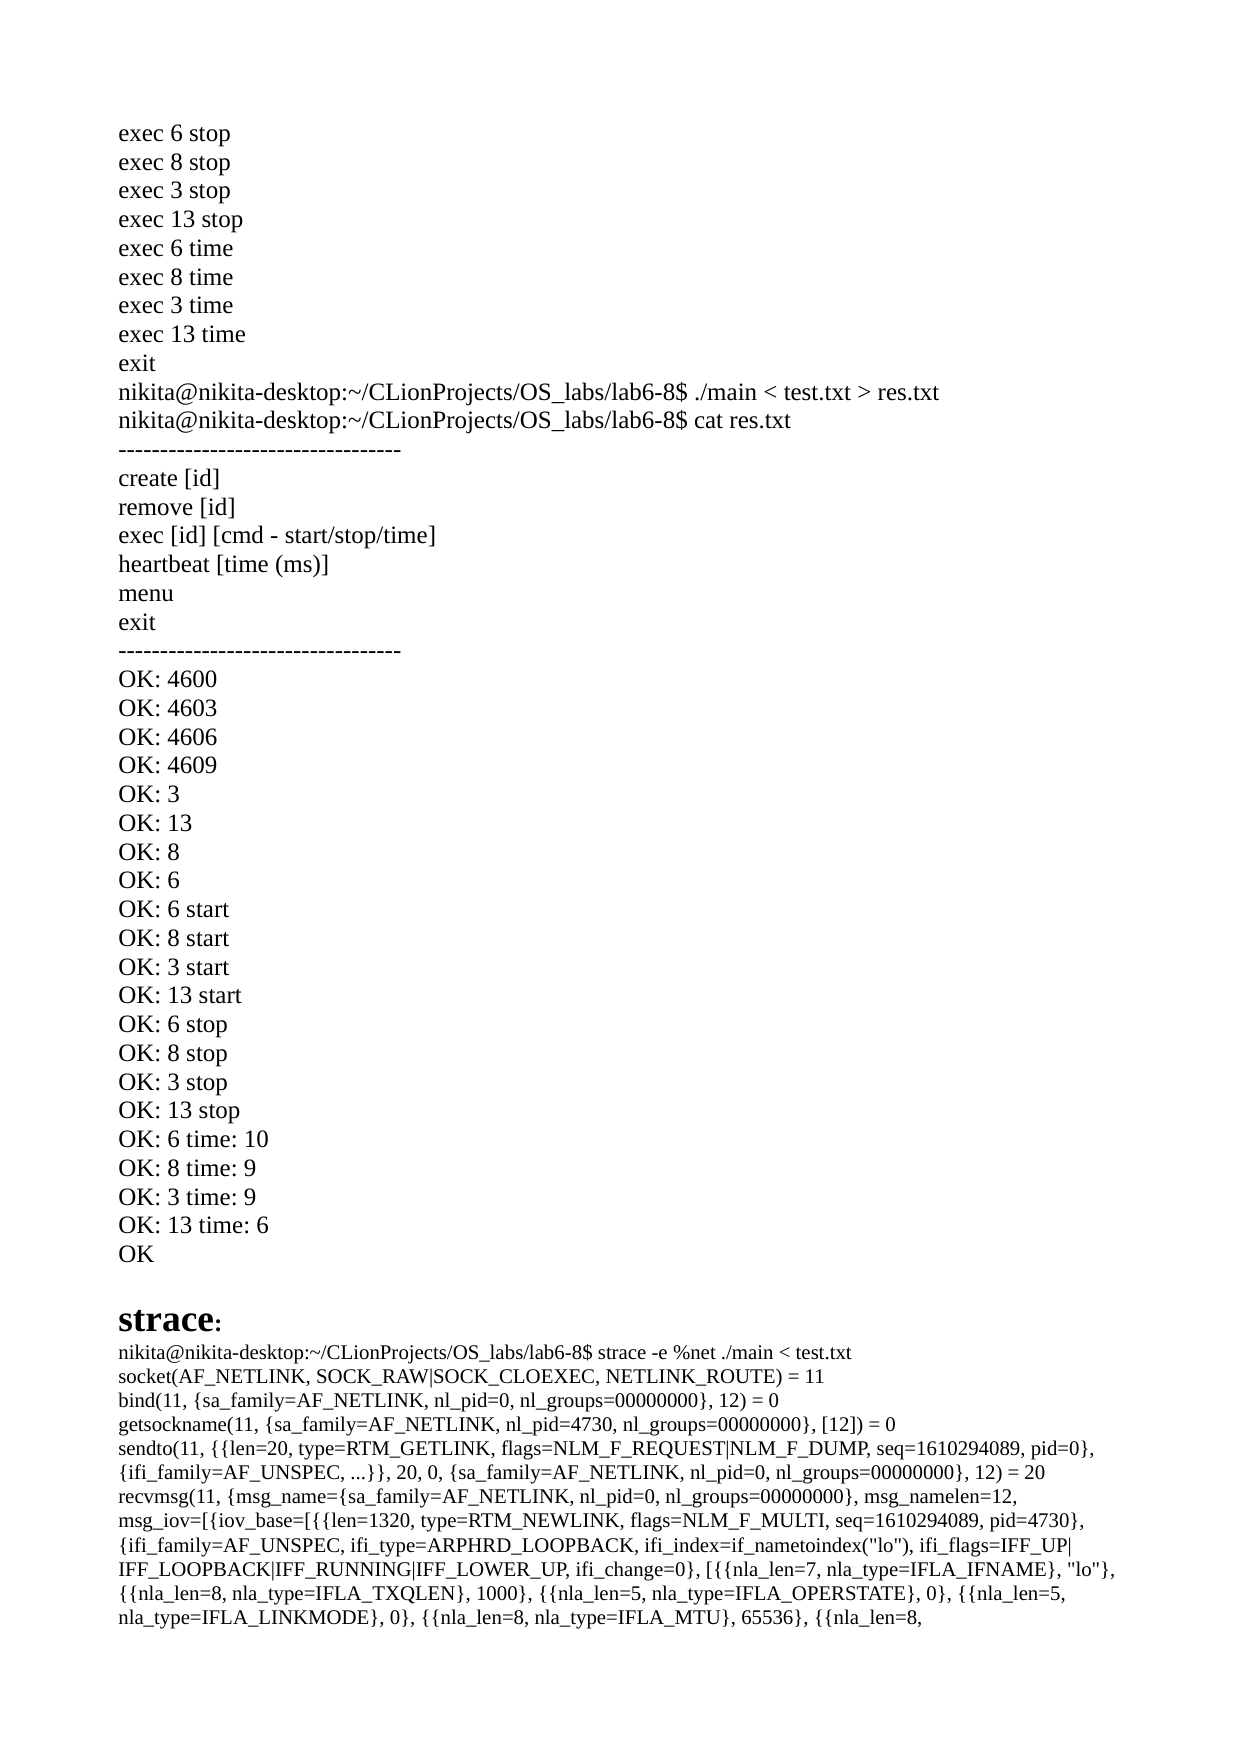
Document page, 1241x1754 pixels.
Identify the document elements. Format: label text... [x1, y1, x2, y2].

text OK: 6 stop [118, 1009, 1122, 1038]
text OK: 3 start [118, 952, 1122, 981]
text OK: 13 time: 6 [118, 1211, 1122, 1239]
text OK: 4606 [118, 722, 1122, 751]
text create [id] [118, 463, 1122, 492]
text exec [id] [cmd - start/stop/time] [118, 521, 1122, 549]
text OK: 4603 [118, 693, 1122, 722]
text ---------------------------------- [118, 434, 1122, 463]
text OK: 8 time: 9 [118, 1153, 1122, 1182]
text OK: 4609 [118, 751, 1122, 779]
text heartbeat [time (ms)] [118, 549, 1122, 578]
text OK: 6 [118, 866, 1122, 894]
text recvmsg(11, {msg_name={sa_family=AF_NETLINK, nl_pid=0, nl_groups=00000000}, msg_namelen=12, msg_iov=[{iov_base=[{{len=1320, type=RTM_NEWLINK, flags=NLM_F_MULTI, seq=1610294089, pid=4730}, {ifi_family=AF_UNSPEC, ifi_type=ARPHRD_LOOPBACK, ifi_index=if_nametoindex("lo"), ifi_flags=IFF_UP|IFF_LOOPBACK|IFF_RUNNING|IFF_LOWER_UP, ifi_change=0}, [{{nla_len=7, nla_type=IFLA_IFNAME}, "lo"}, {{nla_len=8, nla_type=IFLA_TXQLEN}, 1000}, {{nla_len=5, nla_type=IFLA_OPERSTATE}, 0}, {{nla_len=5, nla_type=IFLA_LINKMODE}, 0}, {{nla_len=8, nla_type=IFLA_MTU}, 65536}, {{nla_len=8, [118, 1484, 1122, 1629]
text nikita@nikita-desktop:~/CLionProjects/OS_labs/lab6-8$ cat res.txt [118, 406, 1122, 434]
text exec 8 time [118, 262, 1122, 291]
text nikita@nikita-desktop:~/CLionProjects/OS_labs/lab6-8$ ./main < test.txt > res.txt [118, 377, 1122, 406]
text OK: 3 time: 9 [118, 1182, 1122, 1211]
text ---------------------------------- [118, 636, 1122, 664]
text OK: 6 start [118, 894, 1122, 923]
text OK: 13 stop [118, 1096, 1122, 1124]
text OK: 3 stop [118, 1067, 1122, 1096]
text exec 6 time [118, 233, 1122, 262]
text exec 13 time [118, 319, 1122, 348]
text OK: 13 start [118, 981, 1122, 1009]
text exit [118, 348, 1122, 377]
text OK: 4600 [118, 664, 1122, 693]
text remove [id] [118, 492, 1122, 521]
text exec 3 stop [118, 176, 1122, 204]
text exec 6 stop [118, 118, 1122, 147]
text menu [118, 578, 1122, 607]
text OK: 8 start [118, 923, 1122, 952]
text OK: 8 [118, 837, 1122, 866]
text OK: 6 time: 10 [118, 1124, 1122, 1153]
text nikita@nikita-desktop:~/CLionProjects/OS_labs/lab6-8$ strace -e %net ./main < test.txt [118, 1340, 1122, 1364]
text socket(AF_NETLINK, SOCK_RAW|SOCK_CLOEXEC, NETLINK_ROUTE) = 11 [118, 1364, 1122, 1388]
text OK: 3 [118, 779, 1122, 808]
text exec 3 time [118, 291, 1122, 319]
text strace: [118, 1297, 1122, 1340]
text getsockname(11, {sa_family=AF_NETLINK, nl_pid=4730, nl_groups=00000000}, [12]) = 0 [118, 1412, 1122, 1436]
text OK: 8 stop [118, 1038, 1122, 1067]
text exec 13 stop [118, 204, 1122, 233]
text exec 8 stop [118, 147, 1122, 176]
text bind(11, {sa_family=AF_NETLINK, nl_pid=0, nl_groups=00000000}, 12) = 0 [118, 1388, 1122, 1412]
text OK [118, 1239, 1122, 1268]
text exit [118, 607, 1122, 636]
text sendto(11, {{len=20, type=RTM_GETLINK, flags=NLM_F_REQUEST|NLM_F_DUMP, seq=1610294089, pid=0}, {ifi_family=AF_UNSPEC, ...}}, 20, 0, {sa_family=AF_NETLINK, nl_pid=0, nl_groups=00000000}, 12) = 20 [118, 1436, 1122, 1484]
text OK: 13 [118, 808, 1122, 837]
